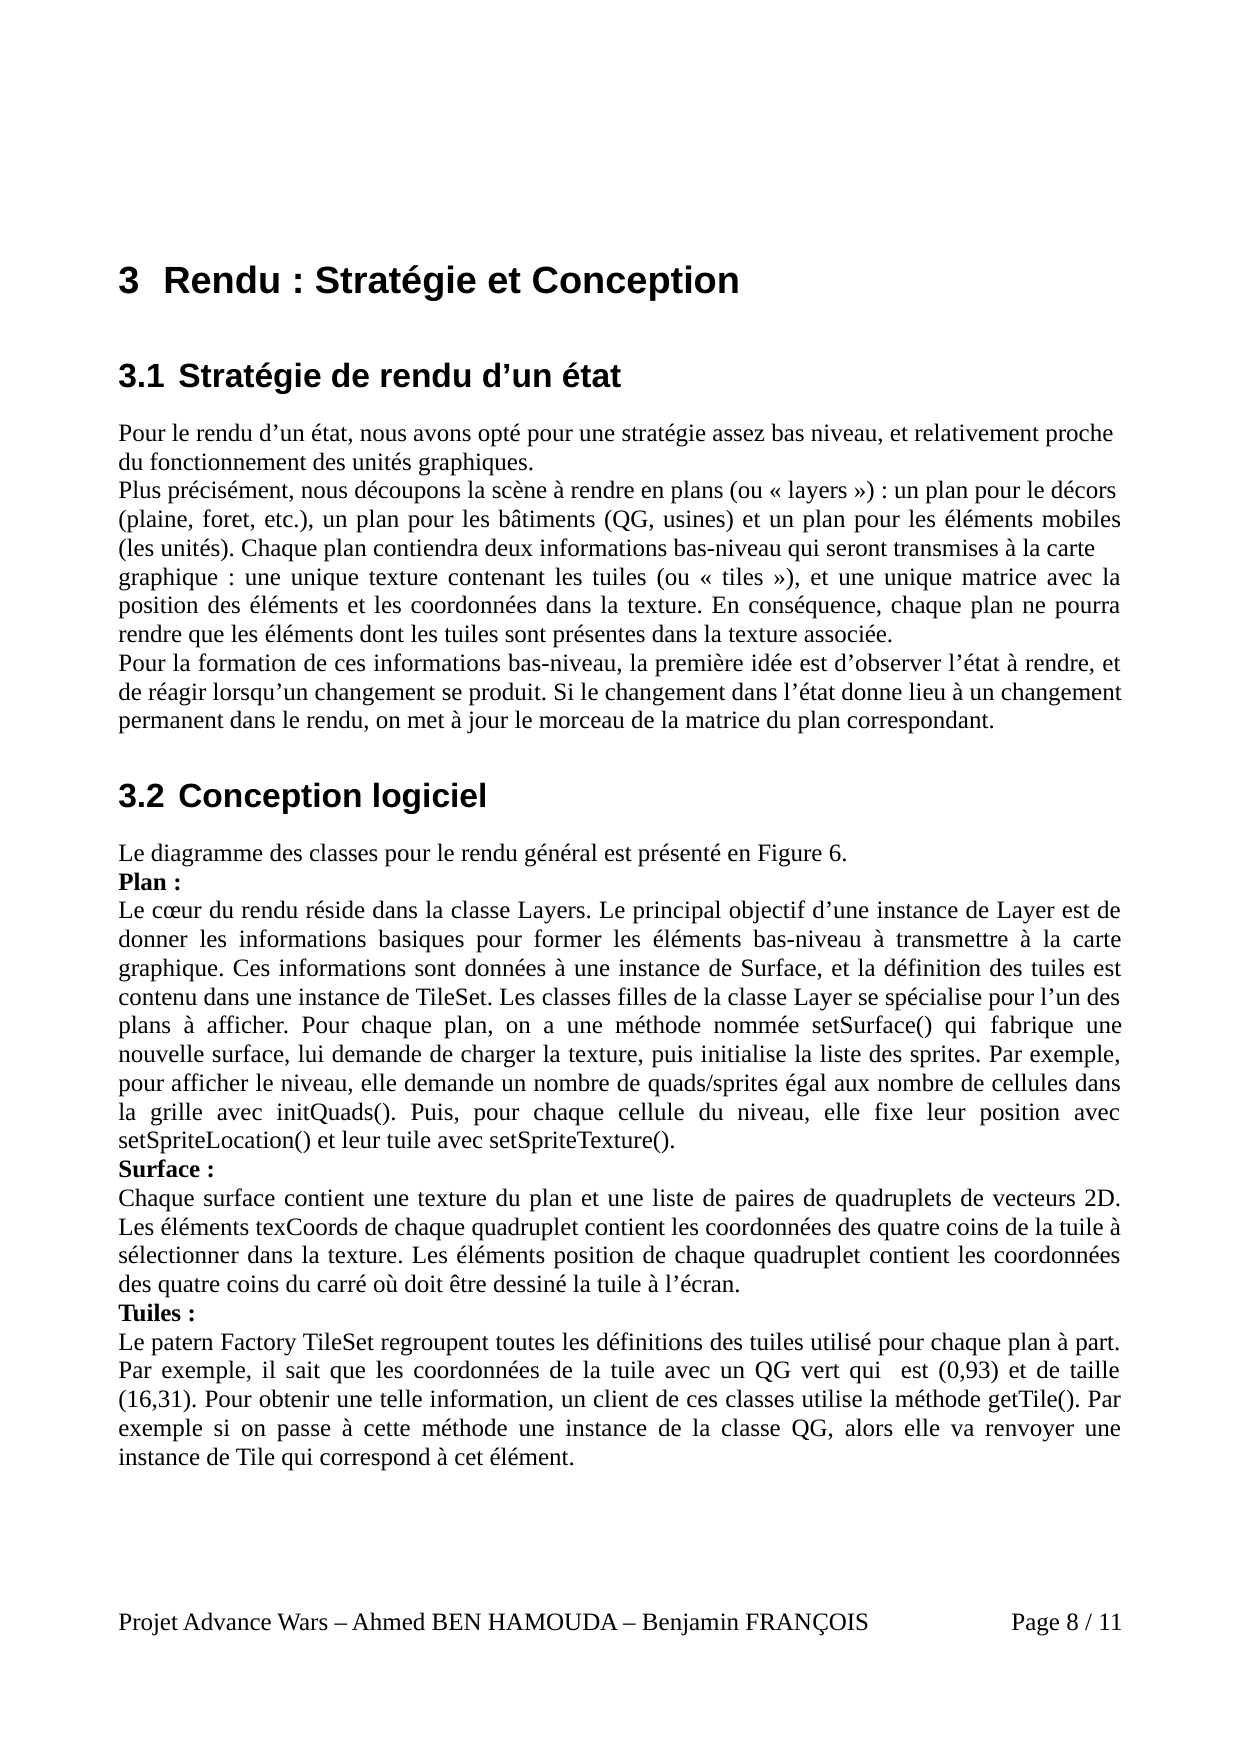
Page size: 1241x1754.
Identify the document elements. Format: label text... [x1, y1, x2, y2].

text Plan : [118, 867, 1122, 895]
text Chaque surface contient une texture du plan et une liste de paires de quadruplets de vecteurs 2D. Les éléments texCoords de chaque quadruplet contient les coordonnées des quatre coins de la tuile à sélectionner dans la texture. Les éléments position de chaque quadruplet contient les coordonnées des quatre coins du carré où doit être dessiné la tuile à l’écran. [118, 1183, 1122, 1298]
subtitle Rendu : Stratégie et Conception [118, 258, 1122, 302]
text (plaine, foret, etc.), un plan pour les bâtiments (QG, usines) et un plan pour les éléments mobiles (les unités). Chaque plan contiendra deux informations bas-niveau qui seront transmises à la carte [118, 504, 1122, 562]
text Le diagramme des classes pour le rendu général est présenté en Figure 6. [118, 838, 1122, 867]
subtitle Conception logiciel [118, 776, 1122, 814]
text Pour le rendu d’un état, nous avons opté pour une stratégie assez bas niveau, et relativement proche [118, 418, 1122, 447]
text Le cœur du rendu réside dans la classe Layers. Le principal objectif d’une instance de Layer est de donner les informations basiques pour former les éléments bas-niveau à transmettre à la carte graphique. Ces informations sont données à une instance de Surface, et la définition des tuiles est contenu dans une instance de TileSet. Les classes filles de la classe Layer se spécialise pour l’un des plans à afficher. Pour chaque plan, on a une méthode nommée setSurface() qui fabrique une nouvelle surface, lui demande de charger la texture, puis initialise la liste des sprites. Par exemple, pour afficher le niveau, elle demande un nombre de quads/sprites égal aux nombre de cellules dans la grille avec initQuads(). Puis, pour chaque cellule du niveau, elle fixe leur position avec setSpriteLocation() et leur tuile avec setSpriteTexture(). [118, 895, 1122, 1154]
subtitle Stratégie de rendu d’un état [118, 356, 1122, 394]
text Plus précisément, nous découpons la scène à rendre en plans (ou « layers ») : un plan pour le décors [118, 475, 1122, 504]
text du fonctionnement des unités graphiques. [118, 447, 1122, 475]
text Le patern Factory TileSet regroupent toutes les définitions des tuiles utilisé pour chaque plan à part. Par exemple, il sait que les coordonnées de la tuile avec un QG vert qui est (0,93) et de taille (16,31). Pour obtenir une telle information, un client de ces classes utilise la méthode getTile(). Par exemple si on passe à cette méthode une instance de la classe QG, alors elle va renvoyer une instance de Tile qui correspond à cet élément. [118, 1327, 1122, 1470]
text Pour la formation de ces informations bas-niveau, la première idée est d’observer l’état à rendre, et de réagir lorsqu’un changement se produit. Si le changement dans l’état donne lieu à un changement permanent dans le rendu, on met à jour le morceau de la matrice du plan correspondant. [118, 648, 1122, 734]
text graphique : une unique texture contenant les tuiles (ou « tiles »), et une unique matrice avec la position des éléments et les coordonnées dans la texture. En conséquence, chaque plan ne pourra rendre que les éléments dont les tuiles sont présentes dans la texture associée. [118, 562, 1122, 648]
text Surface : [118, 1154, 1122, 1183]
text Tuiles : [118, 1298, 1122, 1327]
